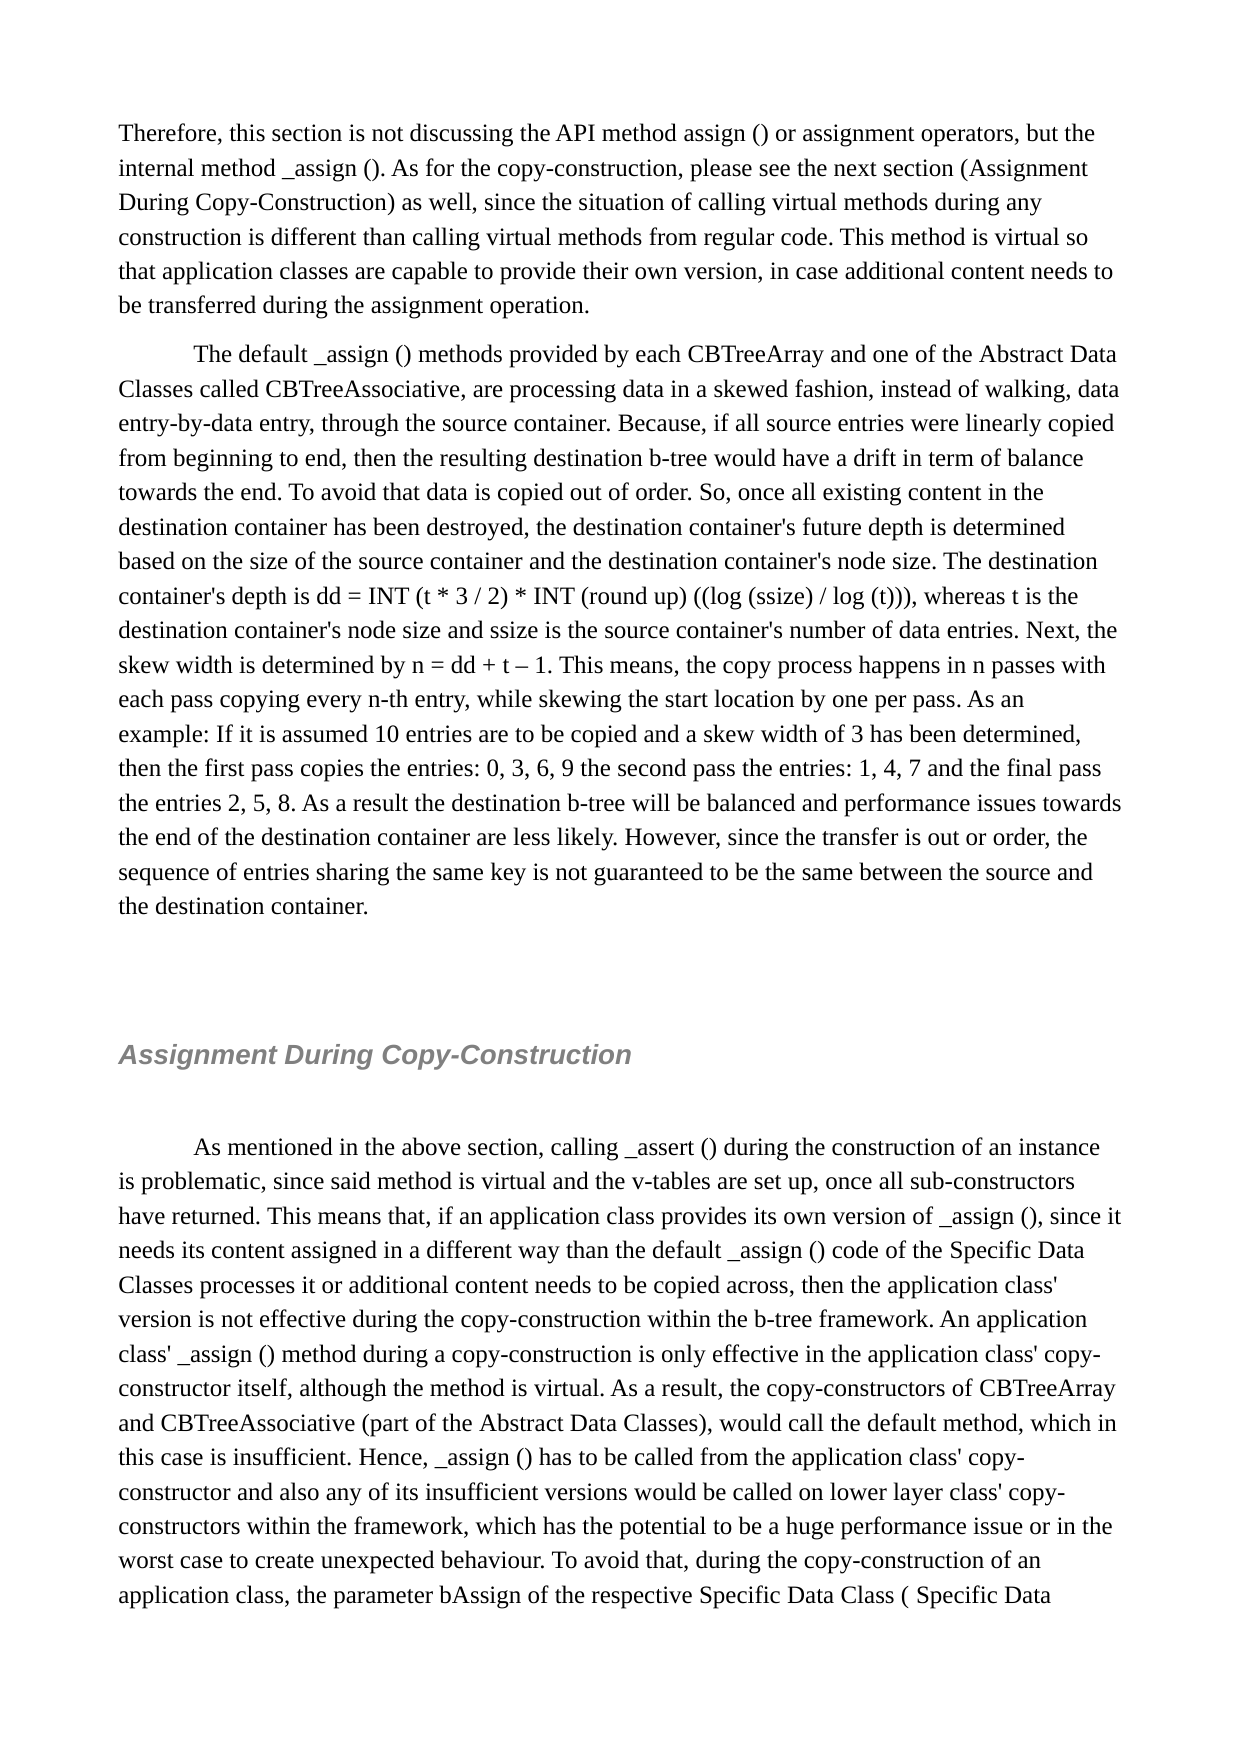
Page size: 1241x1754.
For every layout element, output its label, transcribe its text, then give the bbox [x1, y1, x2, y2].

text The default _assign () methods provided by each CBTreeArray and one of the Abstract Data Classes called CBTreeAssociative, are processing data in a skewed fashion, instead of walking, data entry-by-data entry, through the source container. Because, if all source entries were linearly copied from beginning to end, then the resulting destination b-tree would have a drift in term of balance towards the end. To avoid that data is copied out of order. So, once all existing content in the destination container has been destroyed, the destination container's future depth is determined based on the size of the source container and the destination container's node size. The destination container's depth is dd = INT (t * 3 / 2) * INT (round up) ((log (ssize) / log (t))), whereas t is the destination container's node size and ssize is the source container's number of data entries. Next, the skew width is determined by n = dd + t – 1. This means, the copy process happens in n passes with each pass copying every n-th entry, while skewing the start location by one per pass. As an example: If it is assumed 10 entries are to be copied and a skew width of 3 has been determined, then the first pass copies the entries: 0, 3, 6, 9 the second pass the entries: 1, 4, 7 and the final pass the entries 2, 5, 8. As a result the destination b-tree will be balanced and performance issues towards the end of the destination container are less likely. However, since the transfer is out or order, the sequence of entries sharing the same key is not guaranteed to be the same between the source and the destination container. [118, 339, 1122, 920]
text Therefore, this section is not discussing the API method assign () or assignment operators, but the internal method _assign (). As for the copy-construction, please see the next section (Assignment During Copy-Construction) as well, since the situation of calling virtual methods during any construction is different than calling virtual methods from regular code. This method is virtual so that application classes are capable to provide their own version, in case additional content needs to be transferred during the assignment operation. [118, 118, 1122, 319]
subtitle Assignment During Copy-Construction [118, 1038, 1122, 1070]
text As mentioned in the above section, calling _assert () during the construction of an instance is problematic, since said method is virtual and the v-tables are set up, once all sub-constructors have returned. This means that, if an application class provides its own version of _assign (), since it needs its content assigned in a different way than the default _assign () code of the Specific Data Classes processes it or additional content needs to be copied across, then the application class' version is not effective during the copy-construction within the b-tree framework. An application class' _assign () method during a copy-construction is only effective in the application class' copy-constructor itself, although the method is virtual. As a result, the copy-constructors of CBTreeArray and CBTreeAssociative (part of the Abstract Data Classes), would call the default method, which in this case is insufficient. Hence, _assign () has to be called from the application class' copy-constructor and also any of its insufficient versions would be called on lower layer class' copy-constructors within the framework, which has the potential to be a huge performance issue or in the worst case to create unexpected behaviour. To avoid that, during the copy-construction of an application class, the parameter bAssign of the respective Specific Data Class ( Specific Data [118, 1132, 1122, 1609]
